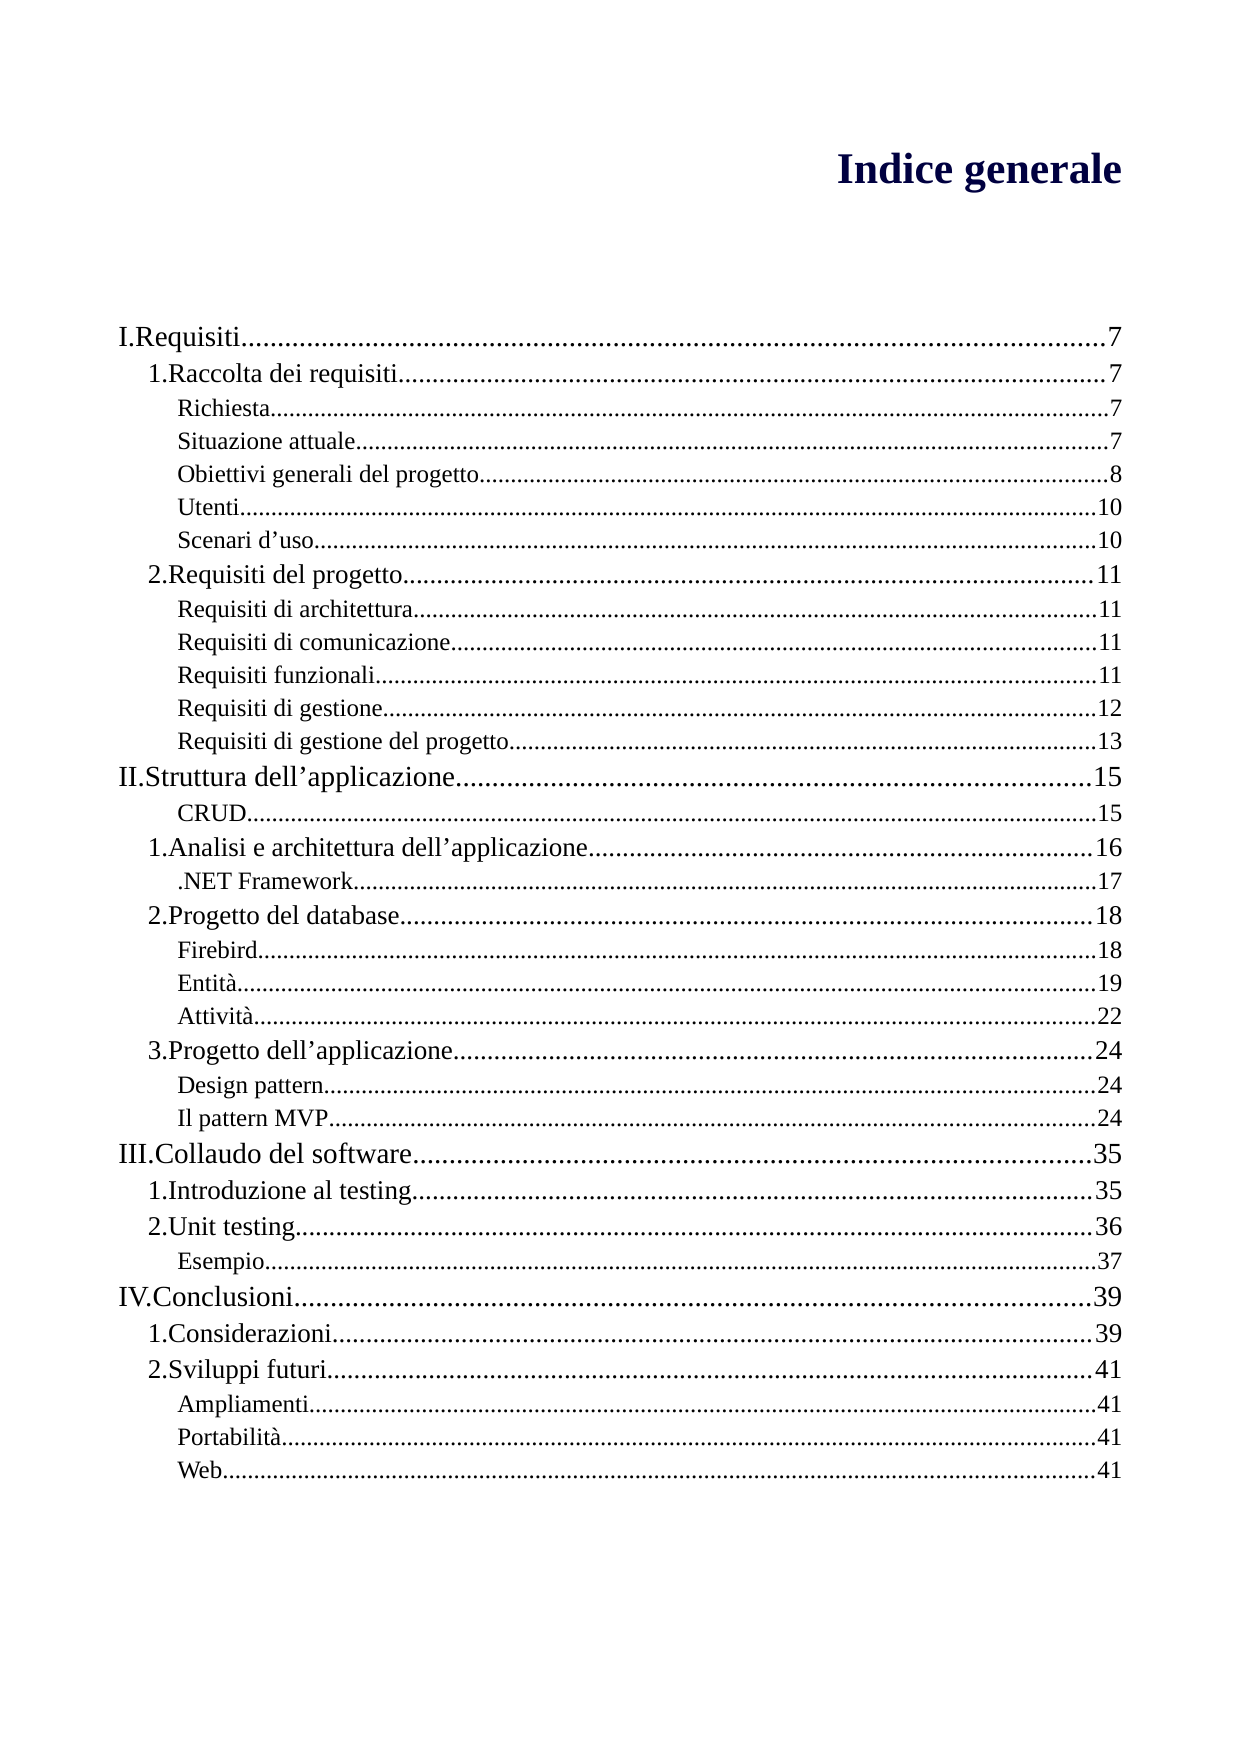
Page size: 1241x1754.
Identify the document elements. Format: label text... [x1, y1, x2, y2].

text Requisiti di comunicazione 11 [177, 627, 1122, 656]
text 1.Introduzione al testing 35 [148, 1174, 1122, 1206]
text I.Requisiti 7 [118, 319, 1122, 352]
text Requisiti di gestione del progetto 13 [177, 726, 1122, 755]
text III.Collaudo del software 35 [118, 1136, 1122, 1169]
text Obiettivi generali del progetto 8 [177, 459, 1122, 488]
text 2.Sviluppi futuri 41 [148, 1353, 1122, 1384]
text Attività 22 [177, 1001, 1122, 1030]
text Richiesta 7 [177, 393, 1122, 422]
text Il pattern MVP 24 [177, 1103, 1122, 1132]
text IV.Conclusioni 39 [118, 1279, 1122, 1312]
subtitle Indice generale [118, 143, 1122, 193]
text 1.Analisi e architettura dell’applicazione 16 [148, 831, 1122, 862]
text CRUD 15 [177, 798, 1122, 826]
text II.Struttura dell’applicazione 15 [118, 759, 1122, 793]
text .NET Framework 17 [177, 866, 1122, 895]
text Requisiti funzionali 11 [177, 660, 1122, 689]
text 3.Progetto dell’applicazione 24 [148, 1034, 1122, 1065]
text 1.Raccolta dei requisiti 7 [148, 357, 1122, 388]
text 2.Unit testing 36 [148, 1210, 1122, 1241]
text Web 41 [177, 1455, 1122, 1484]
text Esempio 37 [177, 1246, 1122, 1275]
text Requisiti di architettura 11 [177, 594, 1122, 623]
text Scenari d’uso 10 [177, 525, 1122, 554]
text 2.Progetto del database 18 [148, 899, 1122, 931]
text Utenti 10 [177, 492, 1122, 521]
text Ampliamenti 41 [177, 1389, 1122, 1418]
text Requisiti di gestione 12 [177, 693, 1122, 722]
text 1.Considerazioni 39 [148, 1317, 1122, 1349]
text Design pattern 24 [177, 1070, 1122, 1099]
text Entità 19 [177, 968, 1122, 997]
text Situazione attuale 7 [177, 426, 1122, 455]
text Firebird 18 [177, 935, 1122, 964]
text 2.Requisiti del progetto 11 [148, 558, 1122, 589]
text Portabilità 41 [177, 1422, 1122, 1451]
